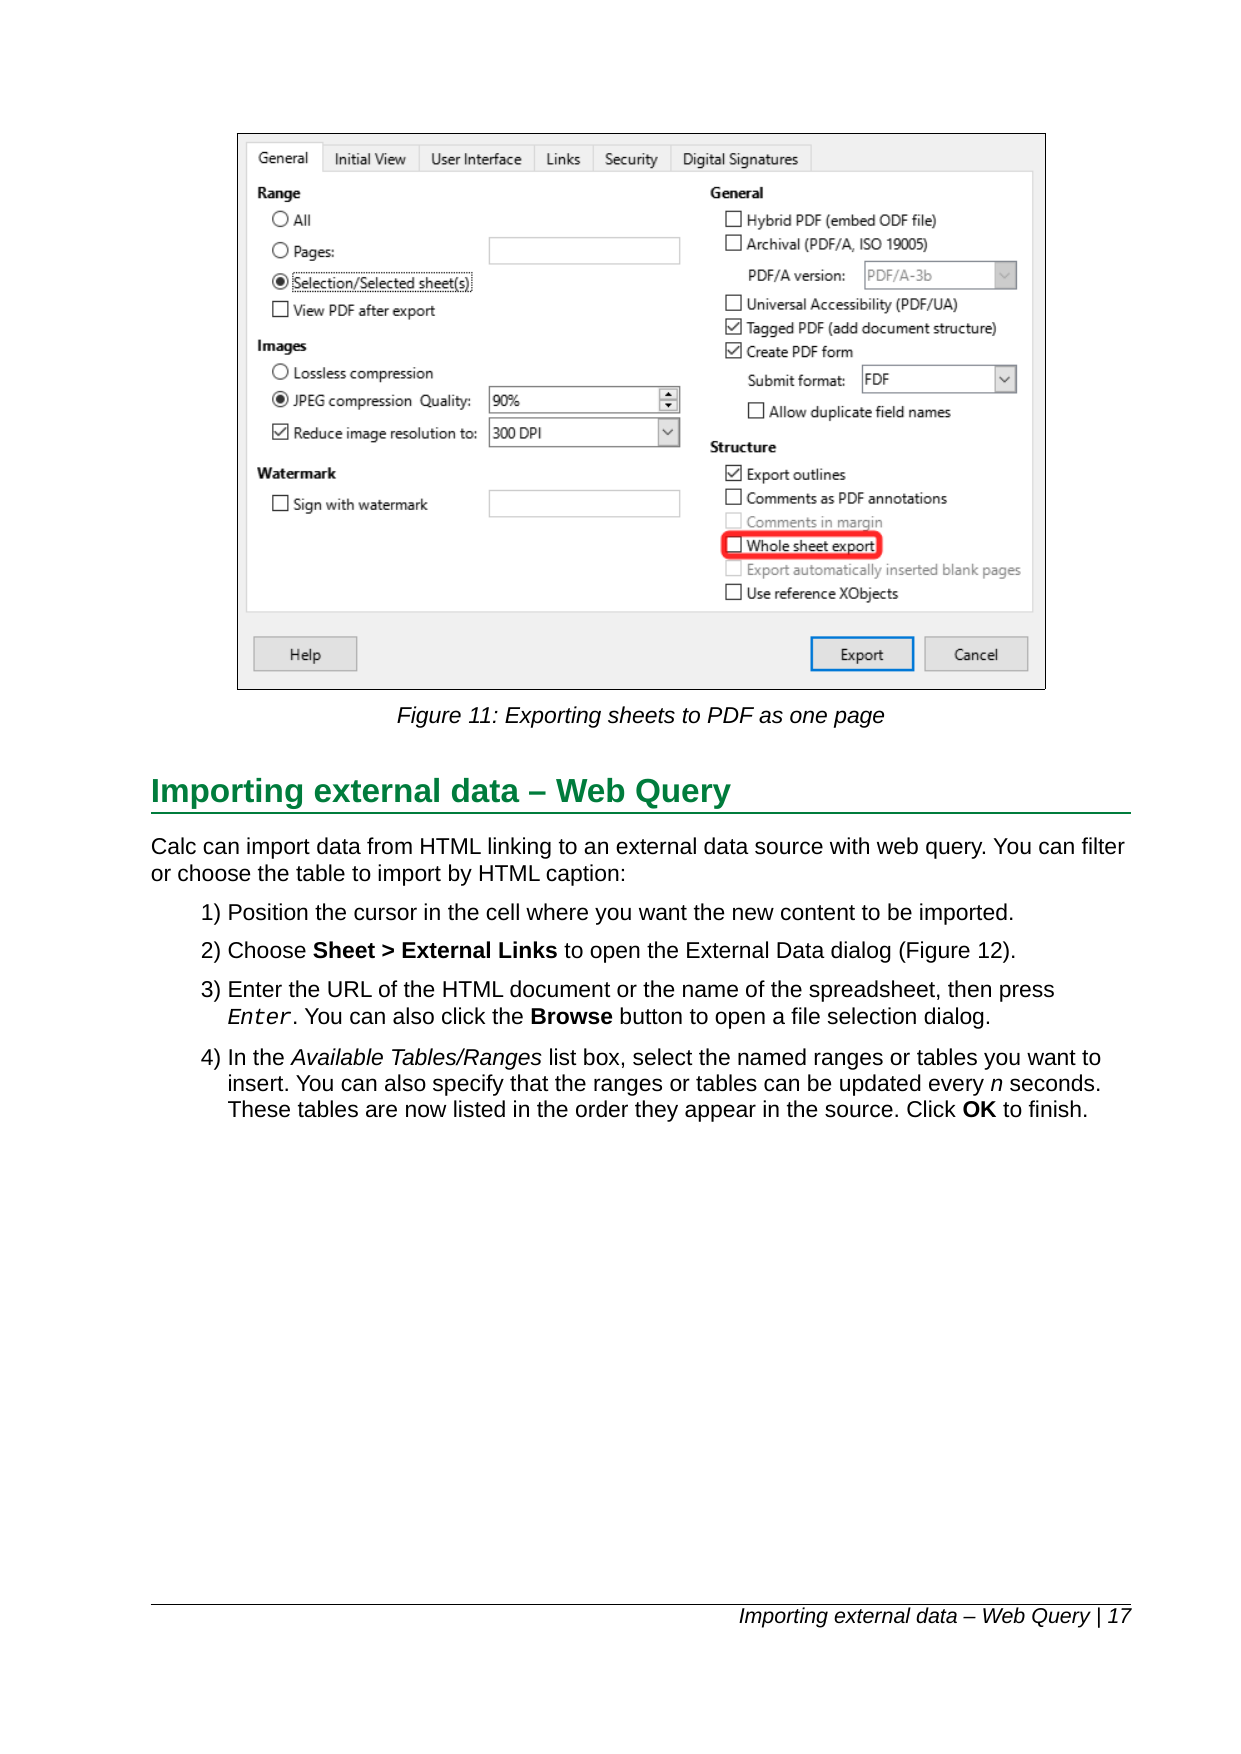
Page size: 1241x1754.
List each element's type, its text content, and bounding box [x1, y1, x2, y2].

subtitle Importing external data – Web Query [151, 771, 1131, 812]
text Figure 11: Exporting sheets to PDF as one page [237, 702, 1045, 728]
picture [238, 134, 1045, 689]
list Enter the URL of the HTML document or the name of the spreadsheet, then press Enter. You can also click the Browse button to open a file selection dialog. [227, 976, 1131, 1031]
list In the Available Tables/Ranges list box, select the named ranges or tables you want to insert. You can also specify that the ranges or tables can be updated every n seconds. These tables are now listed in the order they appear in the source. Click OK to finish. [227, 1043, 1131, 1122]
list Choose Sheet > External Links to open the External Data dialog (Figure 12). [227, 937, 1131, 964]
list Position the cursor in the cell where you want the new content to be imported. [227, 898, 1131, 925]
list Calc can import data from HTML linking to an external data source with web query. You can filter or choose the table to import by HTML caption: [151, 833, 1131, 886]
